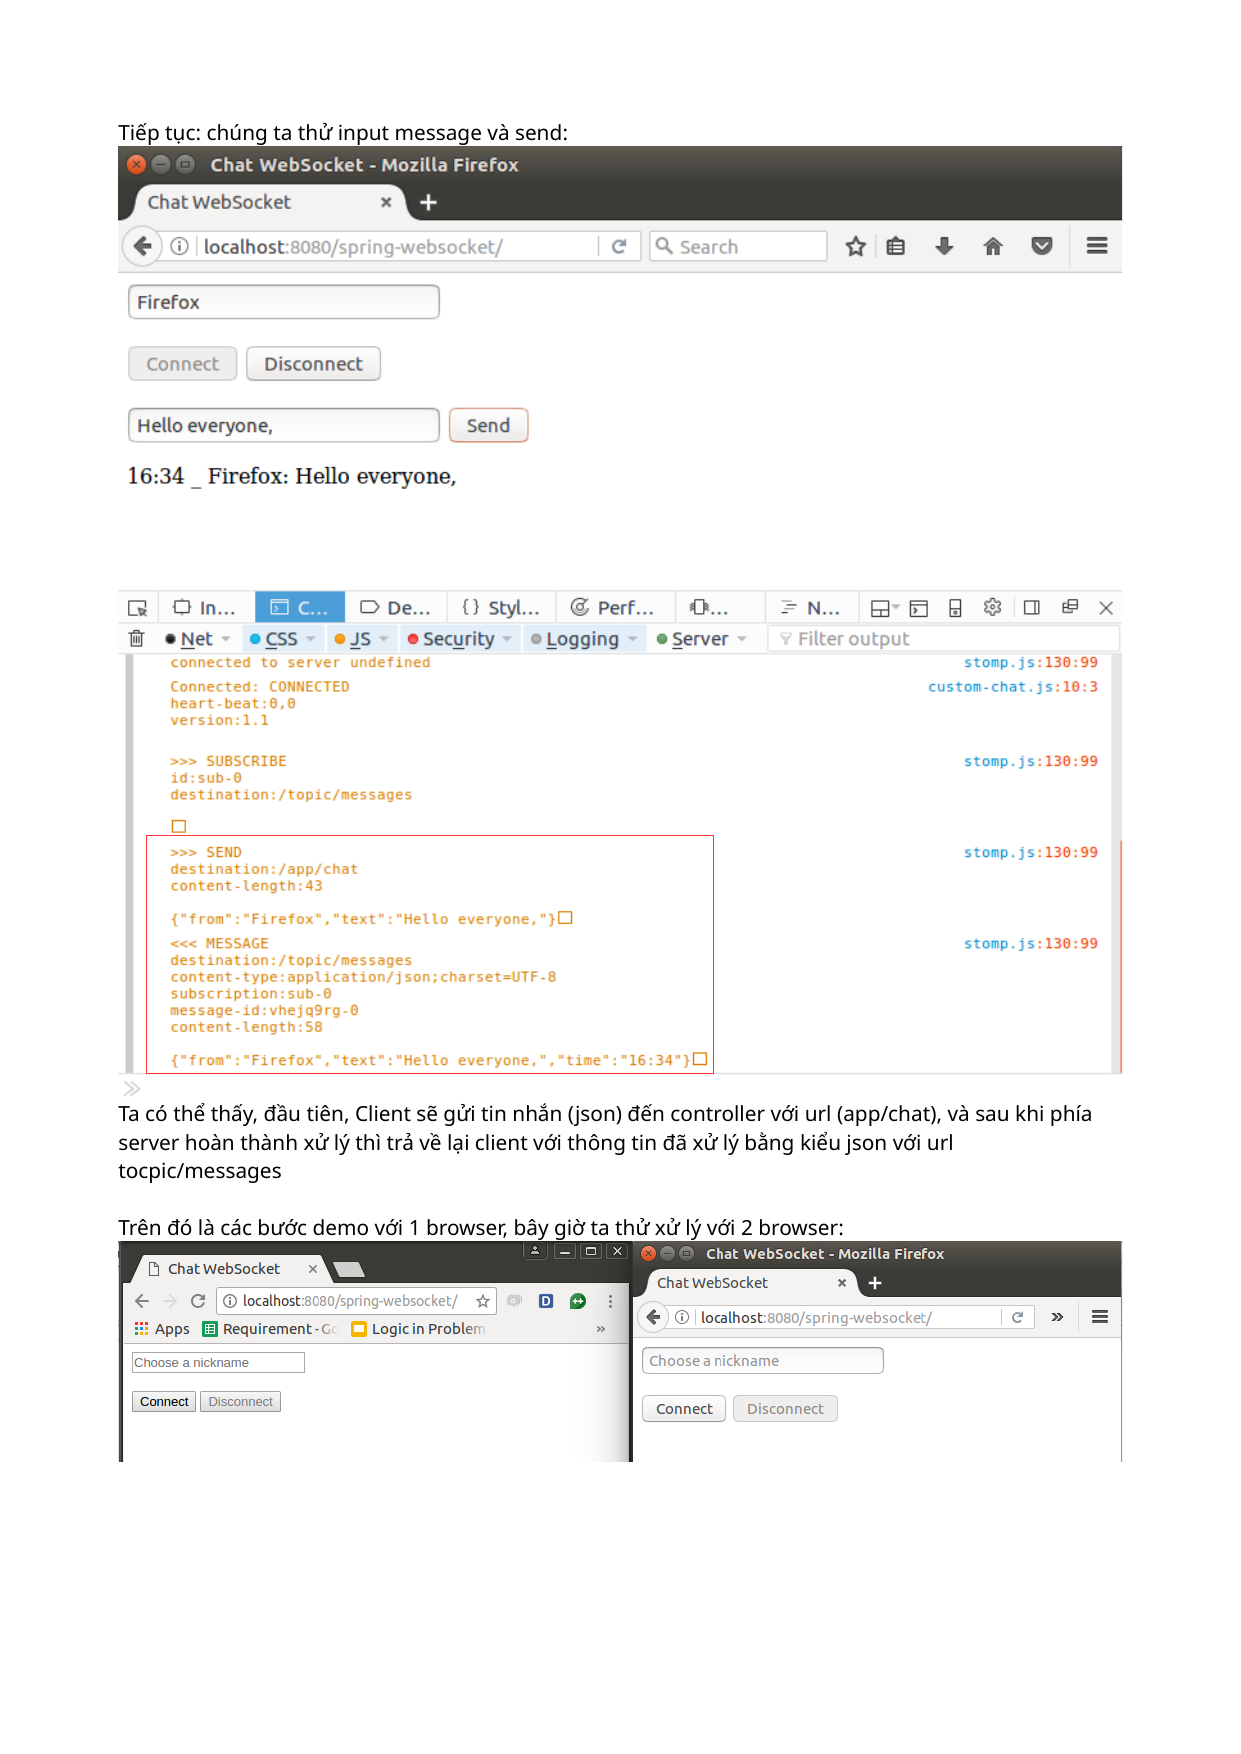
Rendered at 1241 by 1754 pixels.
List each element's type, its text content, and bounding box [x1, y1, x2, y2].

picture [118, 1241, 1123, 1462]
text Trên đó là các bước demo với 1 browser, bây giờ ta thử xử lý với 2 browser: [118, 1213, 1122, 1241]
picture [118, 146, 1123, 1100]
text Tiếp tục: chúng ta thử input message và send: [118, 118, 1122, 146]
text Ta có thể thấy, đầu tiên, Client sẽ gửi tin nhắn (json) đến controller với url (app/chat), và sau khi phía server hoàn thành xử lý thì trả về lại client với thông tin đã xử lý bằng kiểu json với url tocpic/messages [118, 1100, 1122, 1184]
